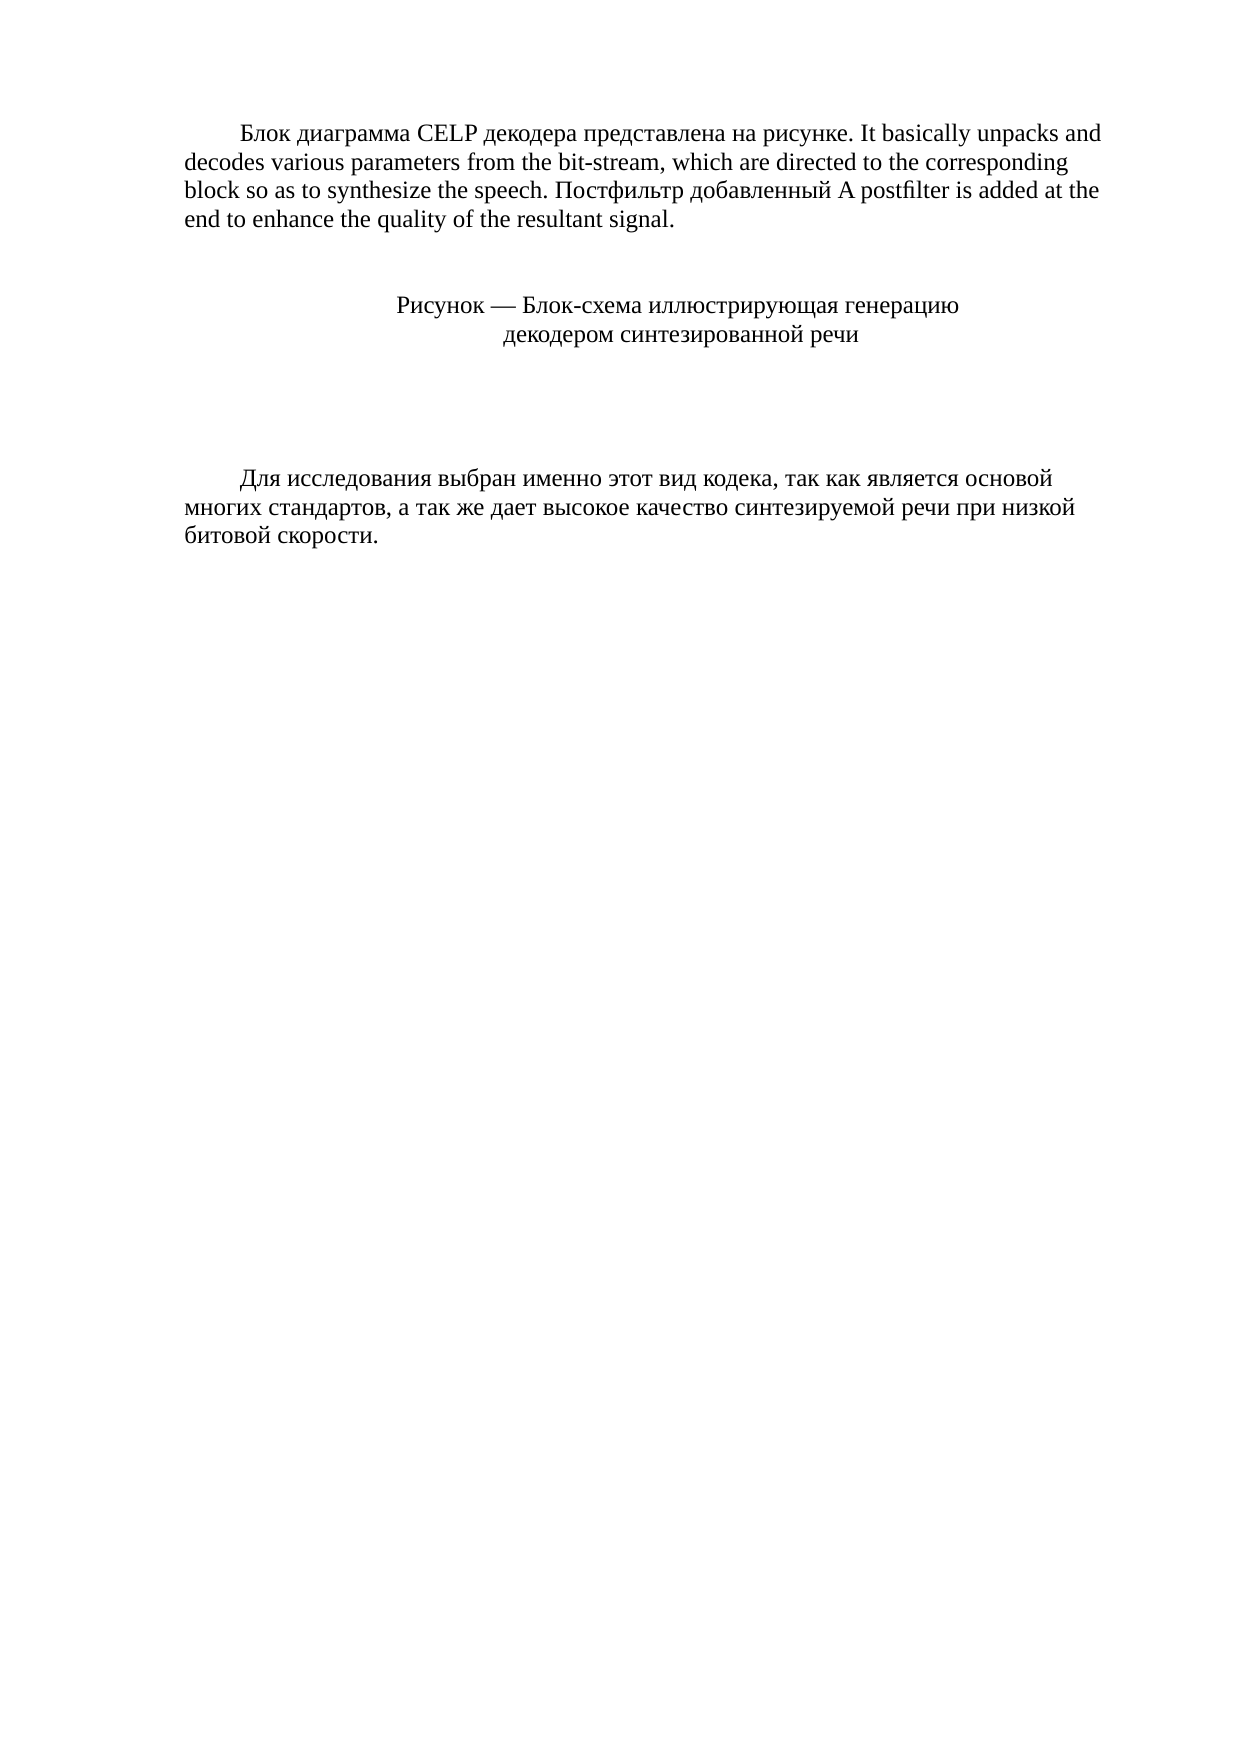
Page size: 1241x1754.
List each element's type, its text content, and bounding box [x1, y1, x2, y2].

text Для исследования выбран именно этот вид кодека, так как является основой многих стандартов, а так же дает высокое качество синтезируемой речи при низкой битовой скорости. [184, 463, 1122, 549]
text декодером синтезированной речи [184, 319, 1122, 348]
text Блок диаграмма CELP декодера представлена на рисунке. It basically unpacks and decodes various parameters from the bit-stream, which are directed to the corresponding block so as to synthesize the speech. Постфильтр добавленный A postﬁlter is added at the end to enhance the quality of the resultant signal. [184, 118, 1122, 233]
text Рисунок — Блок-схема иллюстрирующая генерацию [184, 291, 1122, 319]
